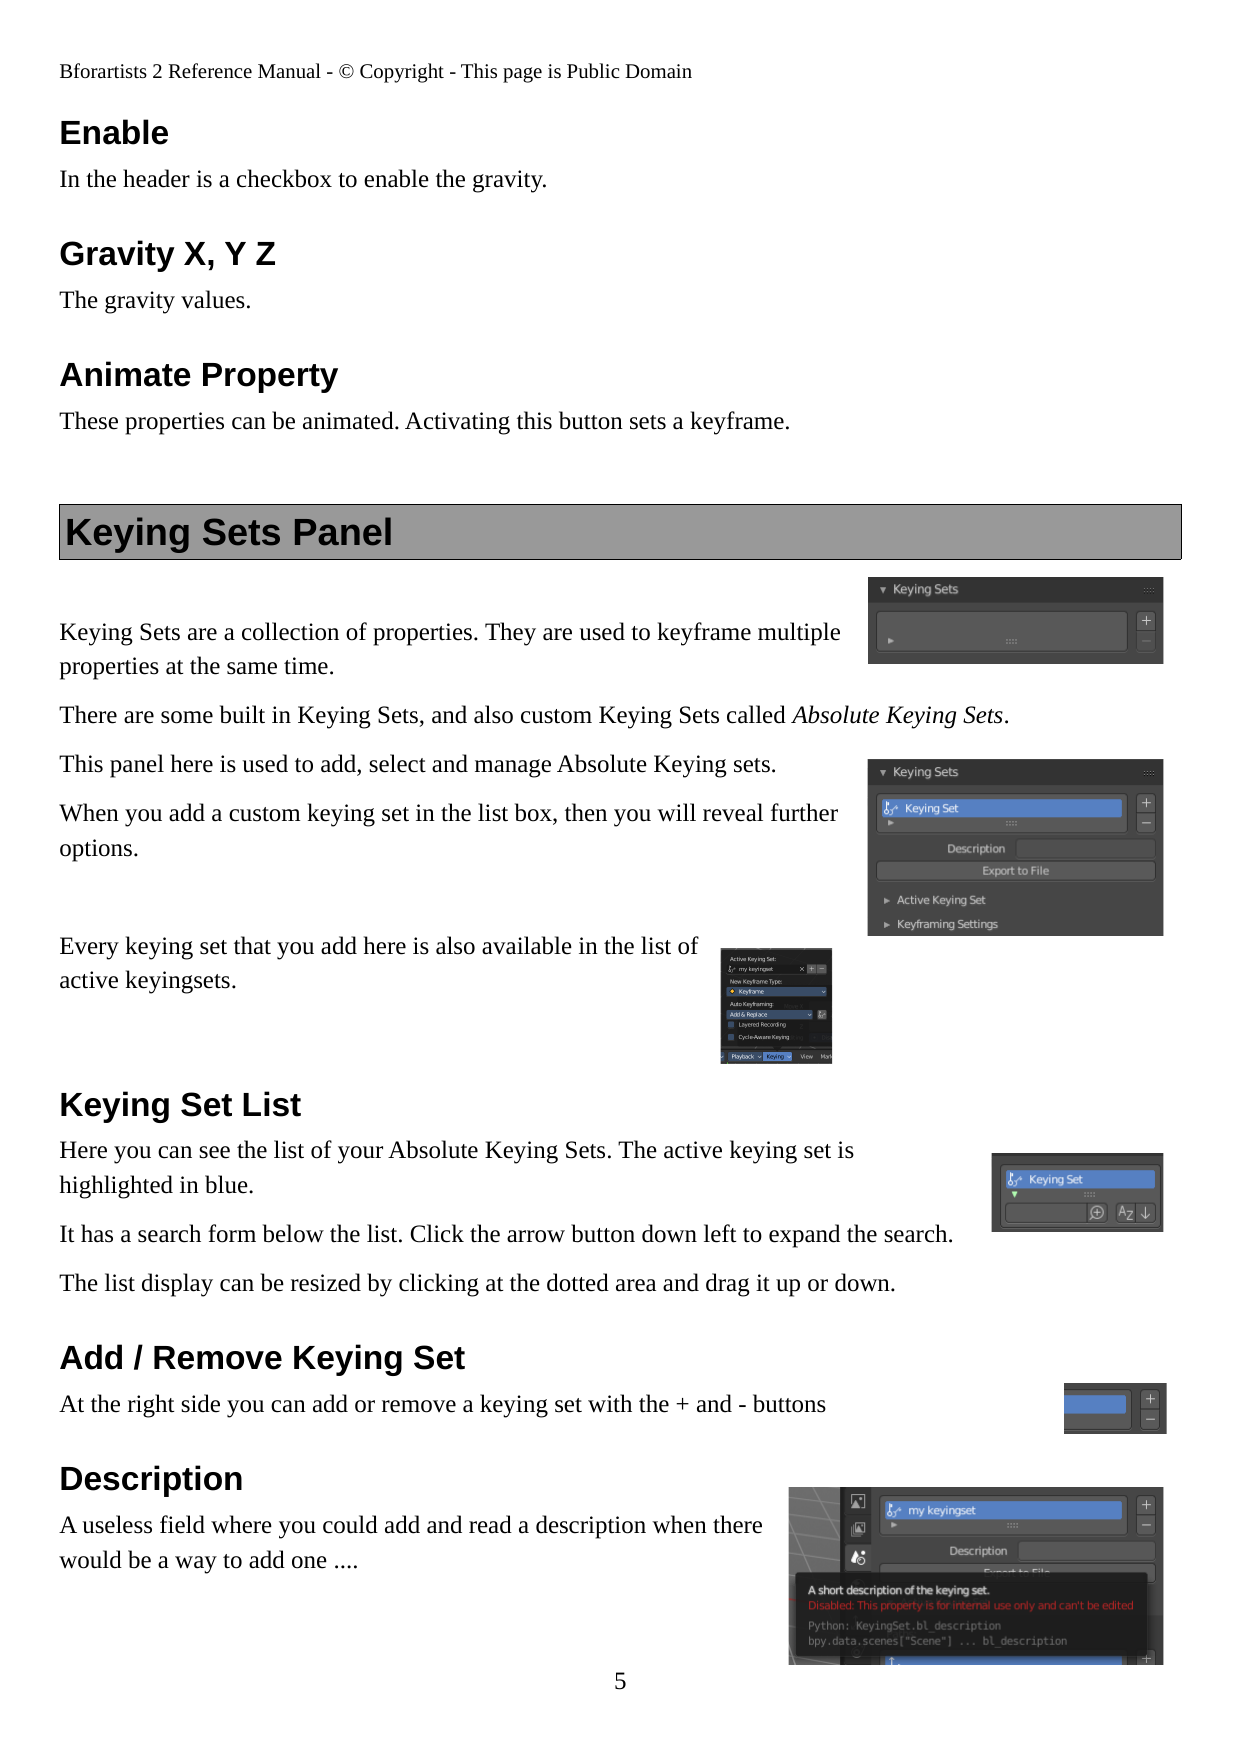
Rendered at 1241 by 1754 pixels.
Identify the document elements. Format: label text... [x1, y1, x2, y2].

text At the right side you can add or remove a keying set with the + and - buttons [59, 1389, 1064, 1418]
text The list display can be resized by clicking at the dotted area and drag it up or down. [59, 1268, 1181, 1297]
text When you add a custom keying set in the list box, then you will reveal further options. [59, 798, 867, 862]
text There are some built in Keying Sets, and also custom Keying Sets called Absolute Keying Sets. [59, 700, 1181, 729]
subtitle Gravity X, Y Z [59, 234, 1181, 272]
picture [720, 948, 833, 1064]
text Here you can see the list of your Absolute Keying Sets. The active keying set is highlighted in blue. [59, 1136, 1181, 1199]
subtitle Add / Remove Keying Set [59, 1338, 1181, 1377]
picture [867, 759, 1164, 936]
subtitle Enable [59, 113, 1181, 151]
picture [868, 577, 1164, 664]
text A useless field where you could add and read a description when there would be a way to add one .... [59, 1510, 788, 1573]
picture [1064, 1383, 1167, 1434]
subtitle Animate Property [59, 355, 1181, 393]
picture [991, 1153, 1164, 1232]
text Keying Sets are a collection of properties. They are used to keyframe multiple properties at the same time. [59, 617, 1181, 680]
text The gravity values. [59, 285, 1181, 313]
subtitle Keying Set List [59, 1084, 1181, 1123]
text Every keying set that you add here is also available in the list of active keyingsets. [59, 931, 1181, 994]
text These properties can be animated. Activating this button sets a keyframe. [59, 406, 1181, 434]
table_header Keying Sets Panel [60, 505, 1181, 559]
subtitle Description [59, 1459, 1181, 1498]
text This panel here is used to add, select and manage Absolute Keying sets. [59, 749, 1181, 778]
picture [788, 1487, 1164, 1665]
text It has a search form below the list. Click the arrow button down left to expand the search. [59, 1219, 1181, 1248]
text In the header is a checkbox to enable the gravity. [59, 164, 1181, 192]
